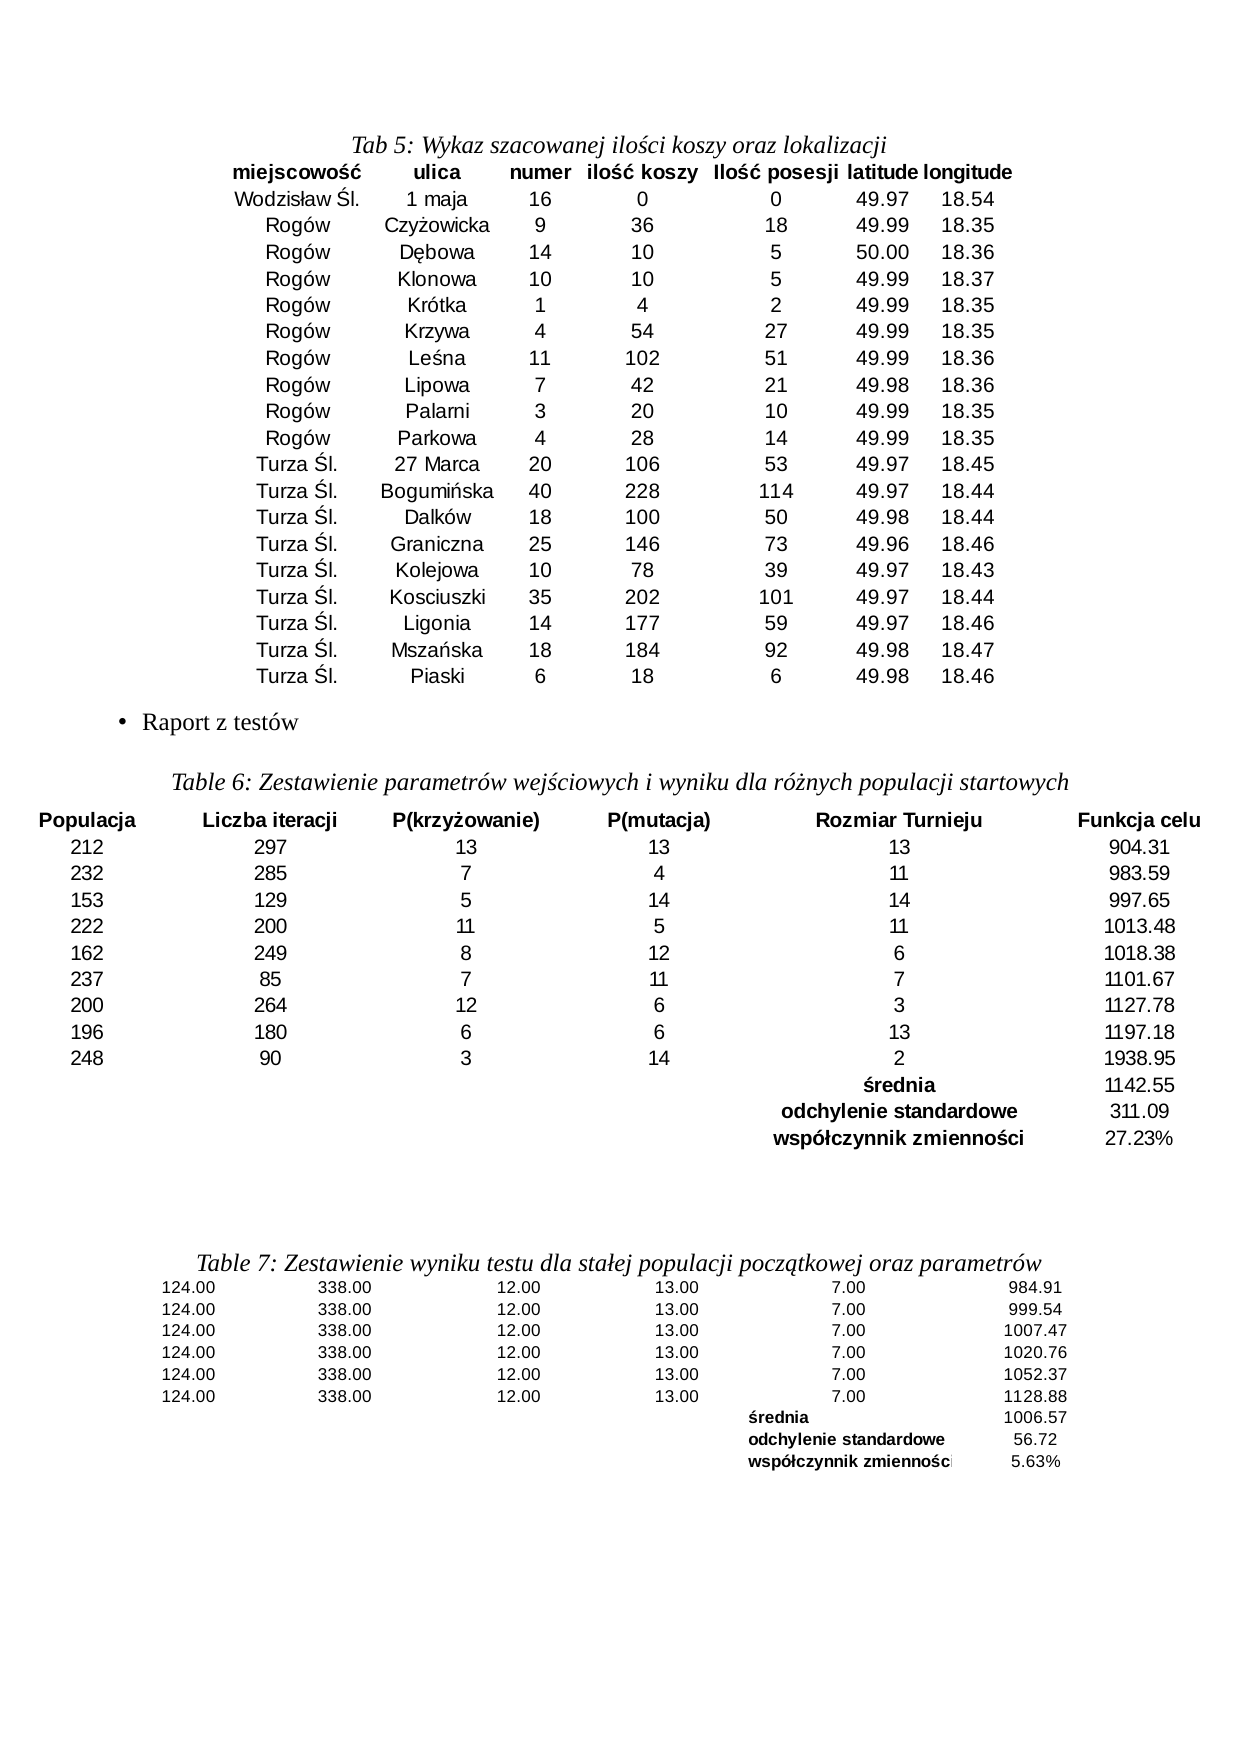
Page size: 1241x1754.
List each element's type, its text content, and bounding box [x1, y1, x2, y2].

list Tab 5: Wykaz szacowanej ilości koszy oraz lokalizacji [222, 131, 1018, 693]
list Raport z testów [118, 707, 1122, 735]
text Table 7: Zestawienie wyniku testu dla stałej populacji początkowej oraz parametrów [10, 1248, 1231, 1518]
text Table 6: Zestawienie parametrów wejściowych i wyniku dla różnych populacji startowych [31, 767, 1209, 795]
